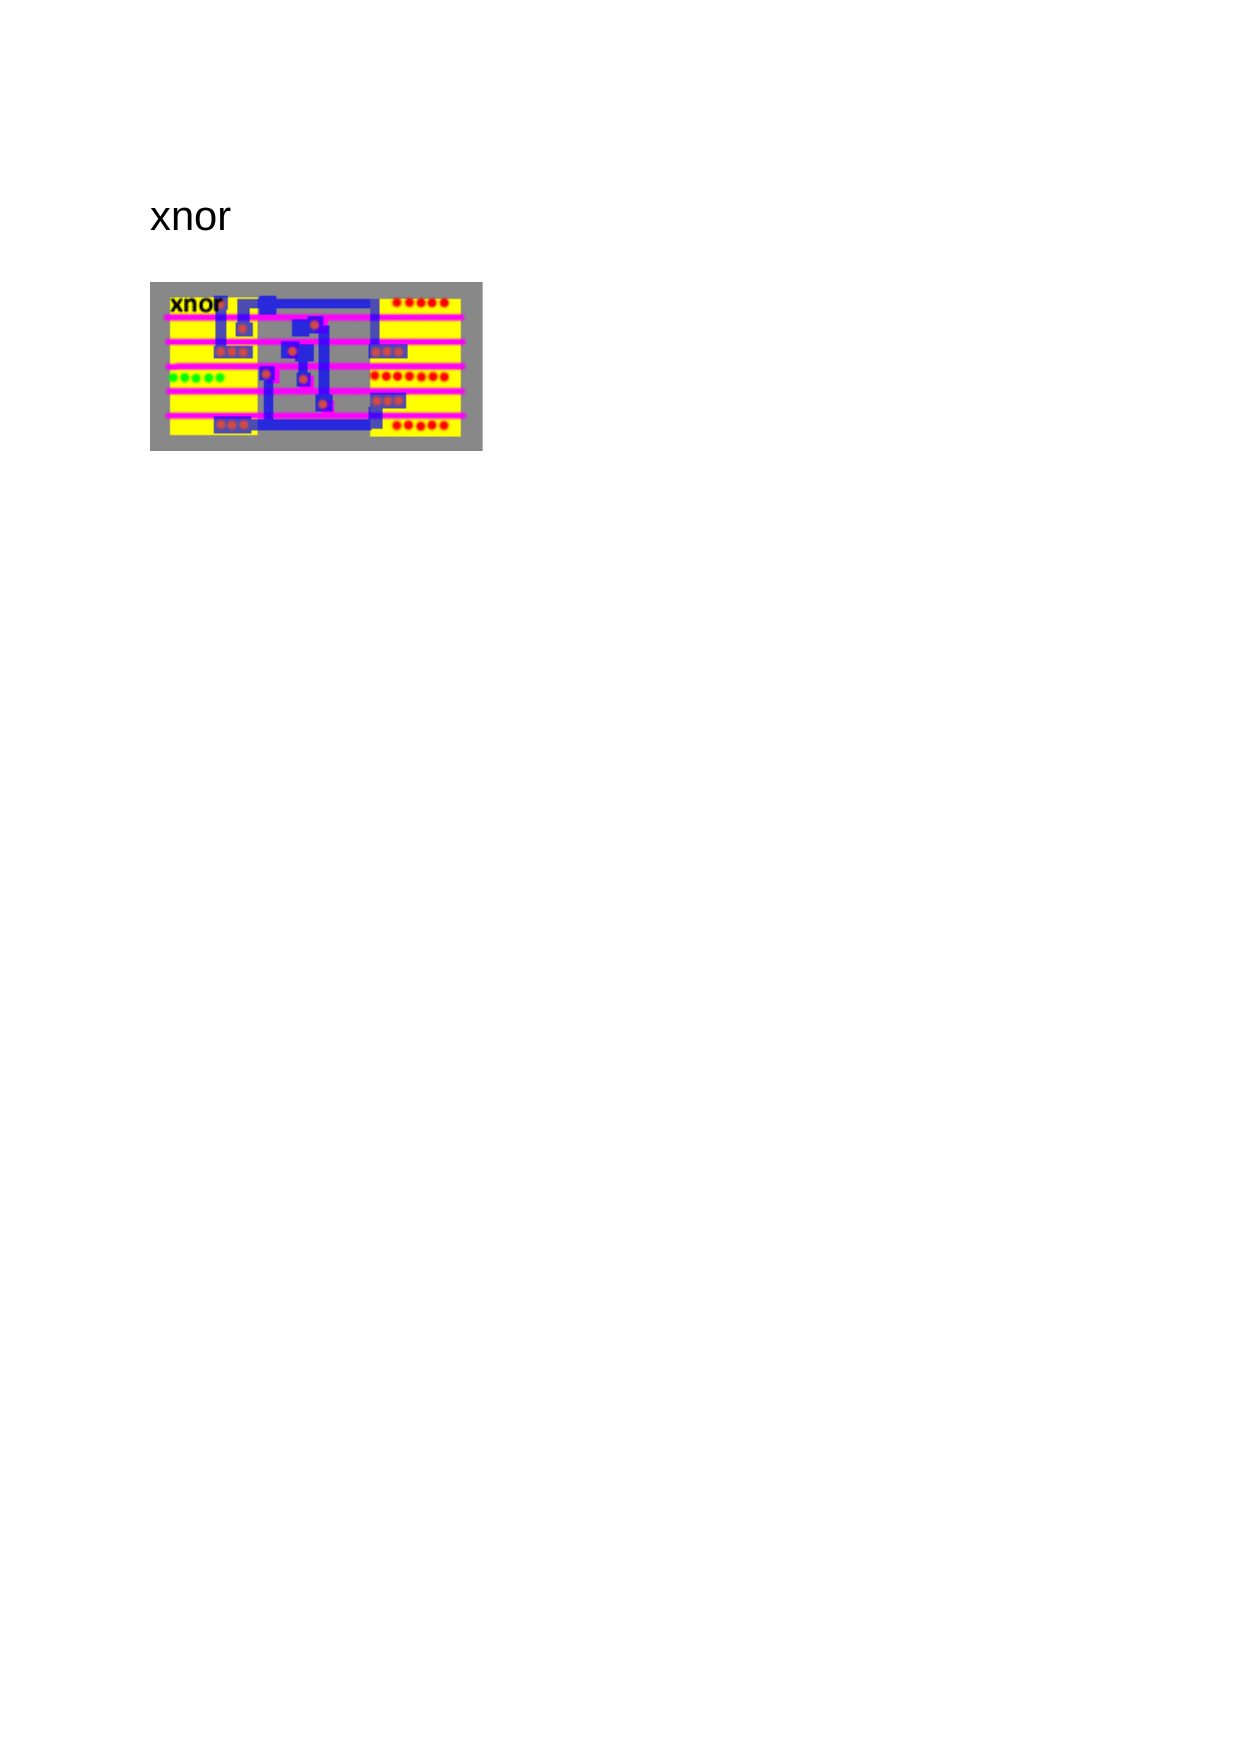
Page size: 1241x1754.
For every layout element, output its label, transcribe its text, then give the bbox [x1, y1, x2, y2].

subtitle xnor [150, 192, 1090, 239]
picture [150, 282, 483, 451]
